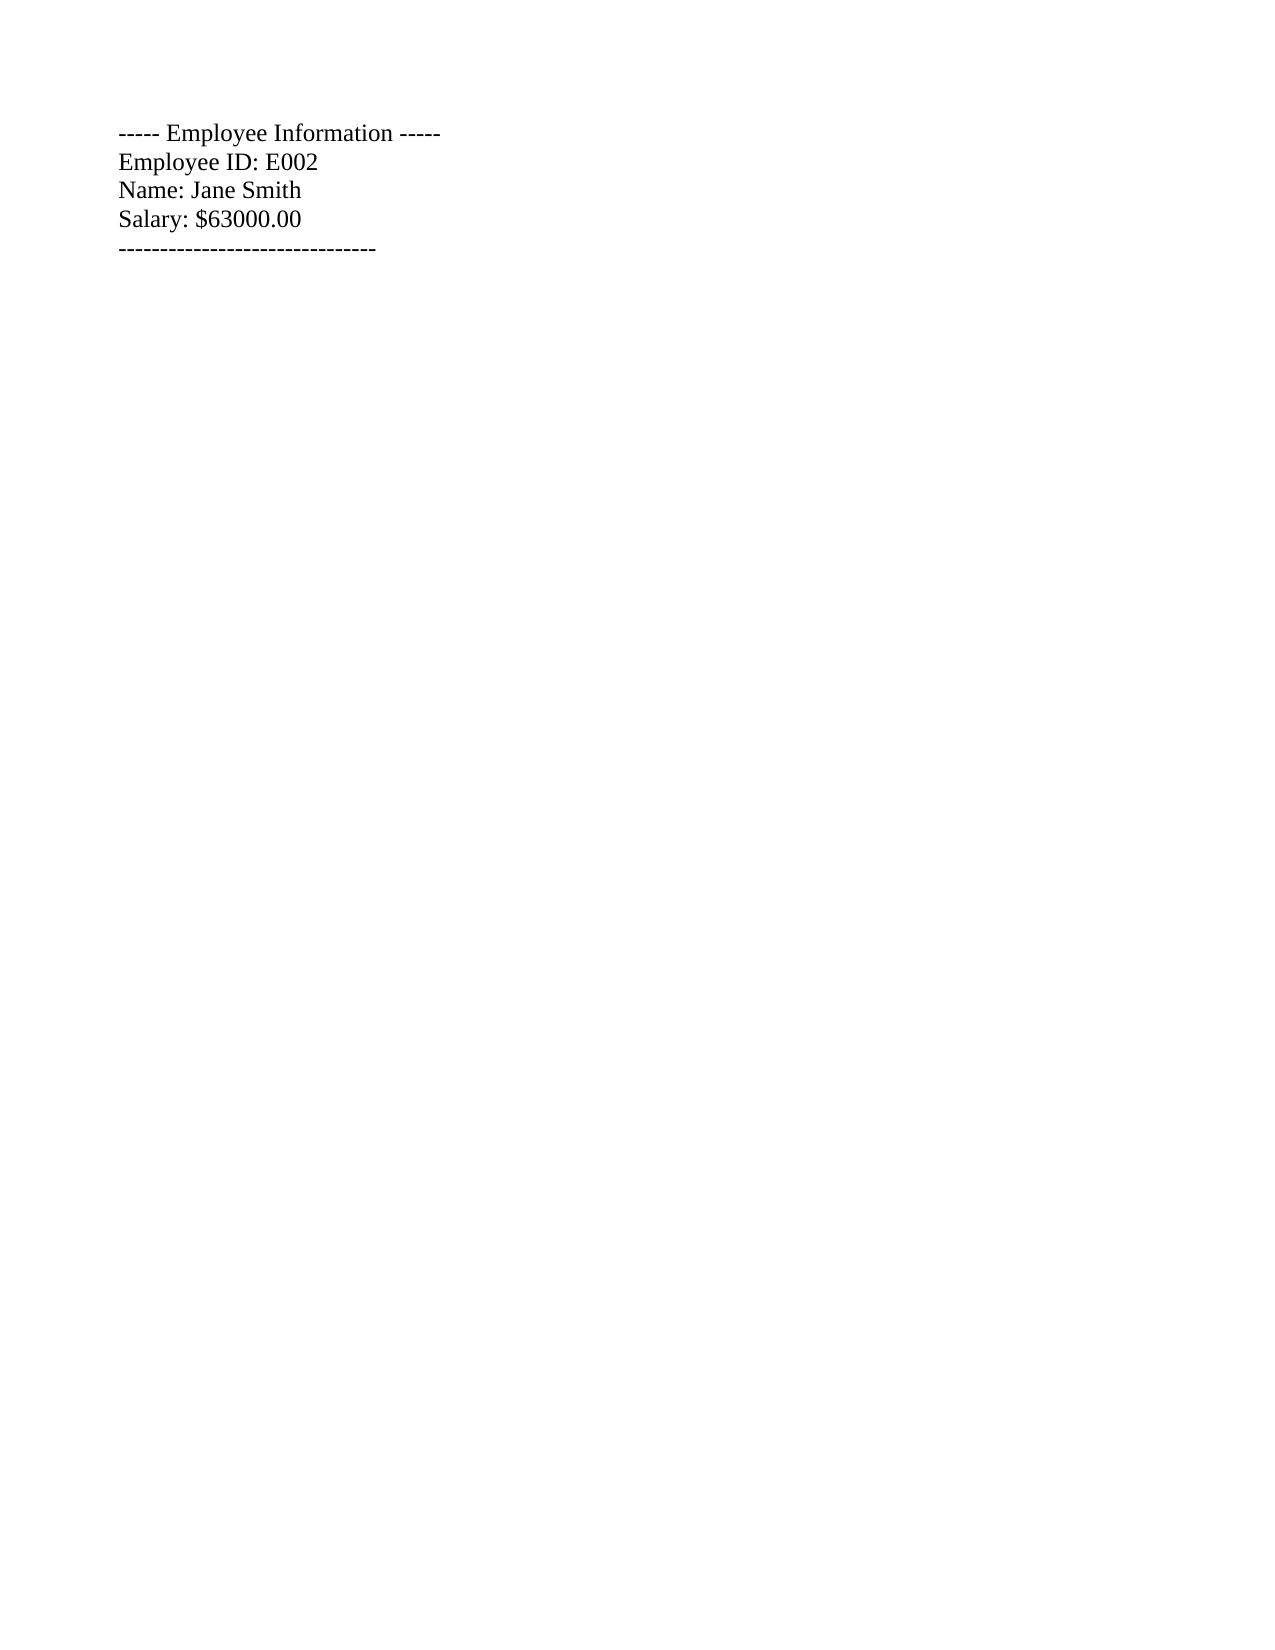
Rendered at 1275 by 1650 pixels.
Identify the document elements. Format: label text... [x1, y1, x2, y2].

text Employee ID: E002 [118, 147, 1157, 176]
text ----- Employee Information ----- [118, 118, 1157, 147]
text Name: Jane Smith [118, 176, 1157, 204]
text ------------------------------- [118, 233, 1157, 262]
text Salary: $63000.00 [118, 204, 1157, 233]
